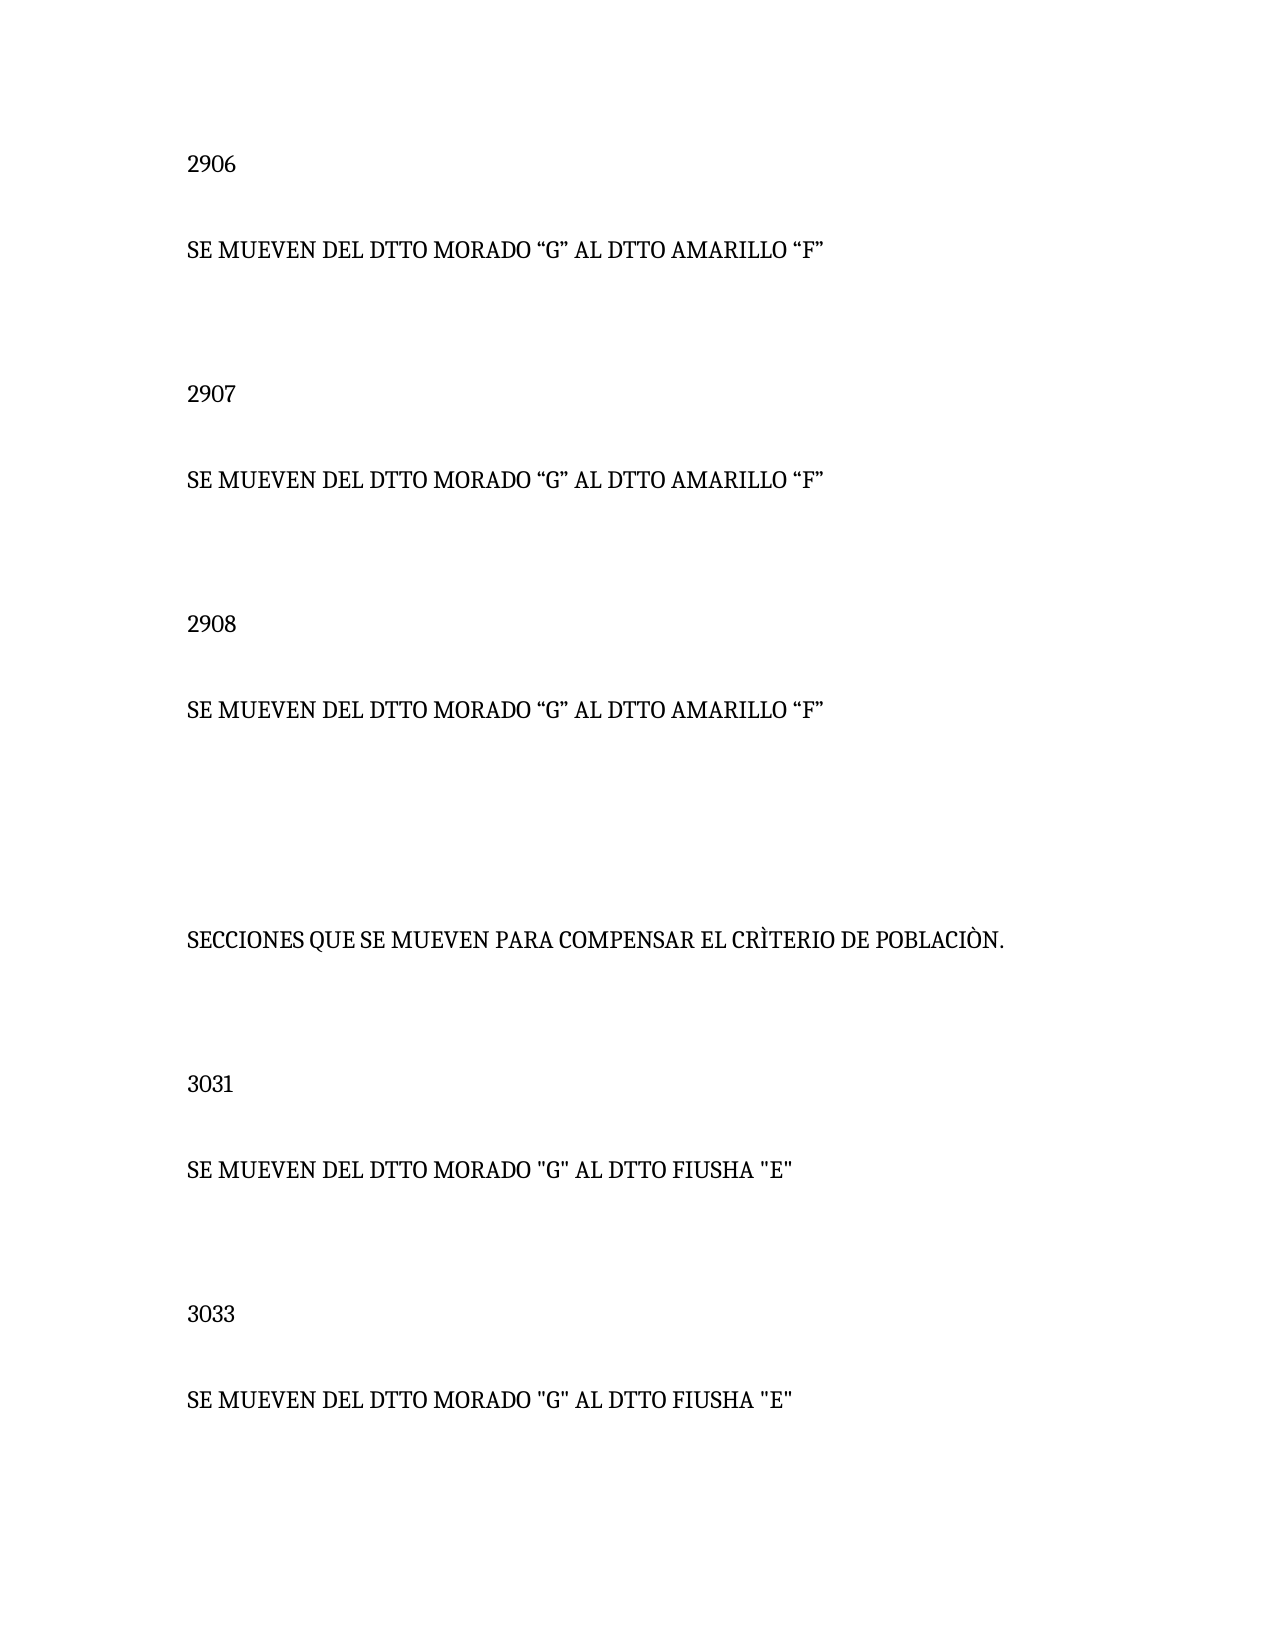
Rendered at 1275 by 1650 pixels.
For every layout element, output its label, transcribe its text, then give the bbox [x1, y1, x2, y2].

text 3031 [187, 1070, 1087, 1099]
text 2906 [187, 150, 1087, 179]
text SE MUEVEN DEL DTTO MORADO "G" AL DTTO FIUSHA "E" [187, 1156, 1087, 1185]
text 2908 [187, 610, 1087, 639]
text 3033 [187, 1300, 1087, 1329]
text SE MUEVEN DEL DTTO MORADO “G” AL DTTO AMARILLO “F” [187, 696, 1087, 725]
text SE MUEVEN DEL DTTO MORADO "G" AL DTTO FIUSHA "E" [187, 1386, 1087, 1415]
text 2907 [187, 380, 1087, 409]
text SECCIONES QUE SE MUEVEN PARA COMPENSAR EL CRÌTERIO DE POBLACIÒN. [187, 926, 1087, 955]
text SE MUEVEN DEL DTTO MORADO “G” AL DTTO AMARILLO “F” [187, 466, 1087, 495]
text SE MUEVEN DEL DTTO MORADO “G” AL DTTO AMARILLO “F” [187, 236, 1087, 265]
